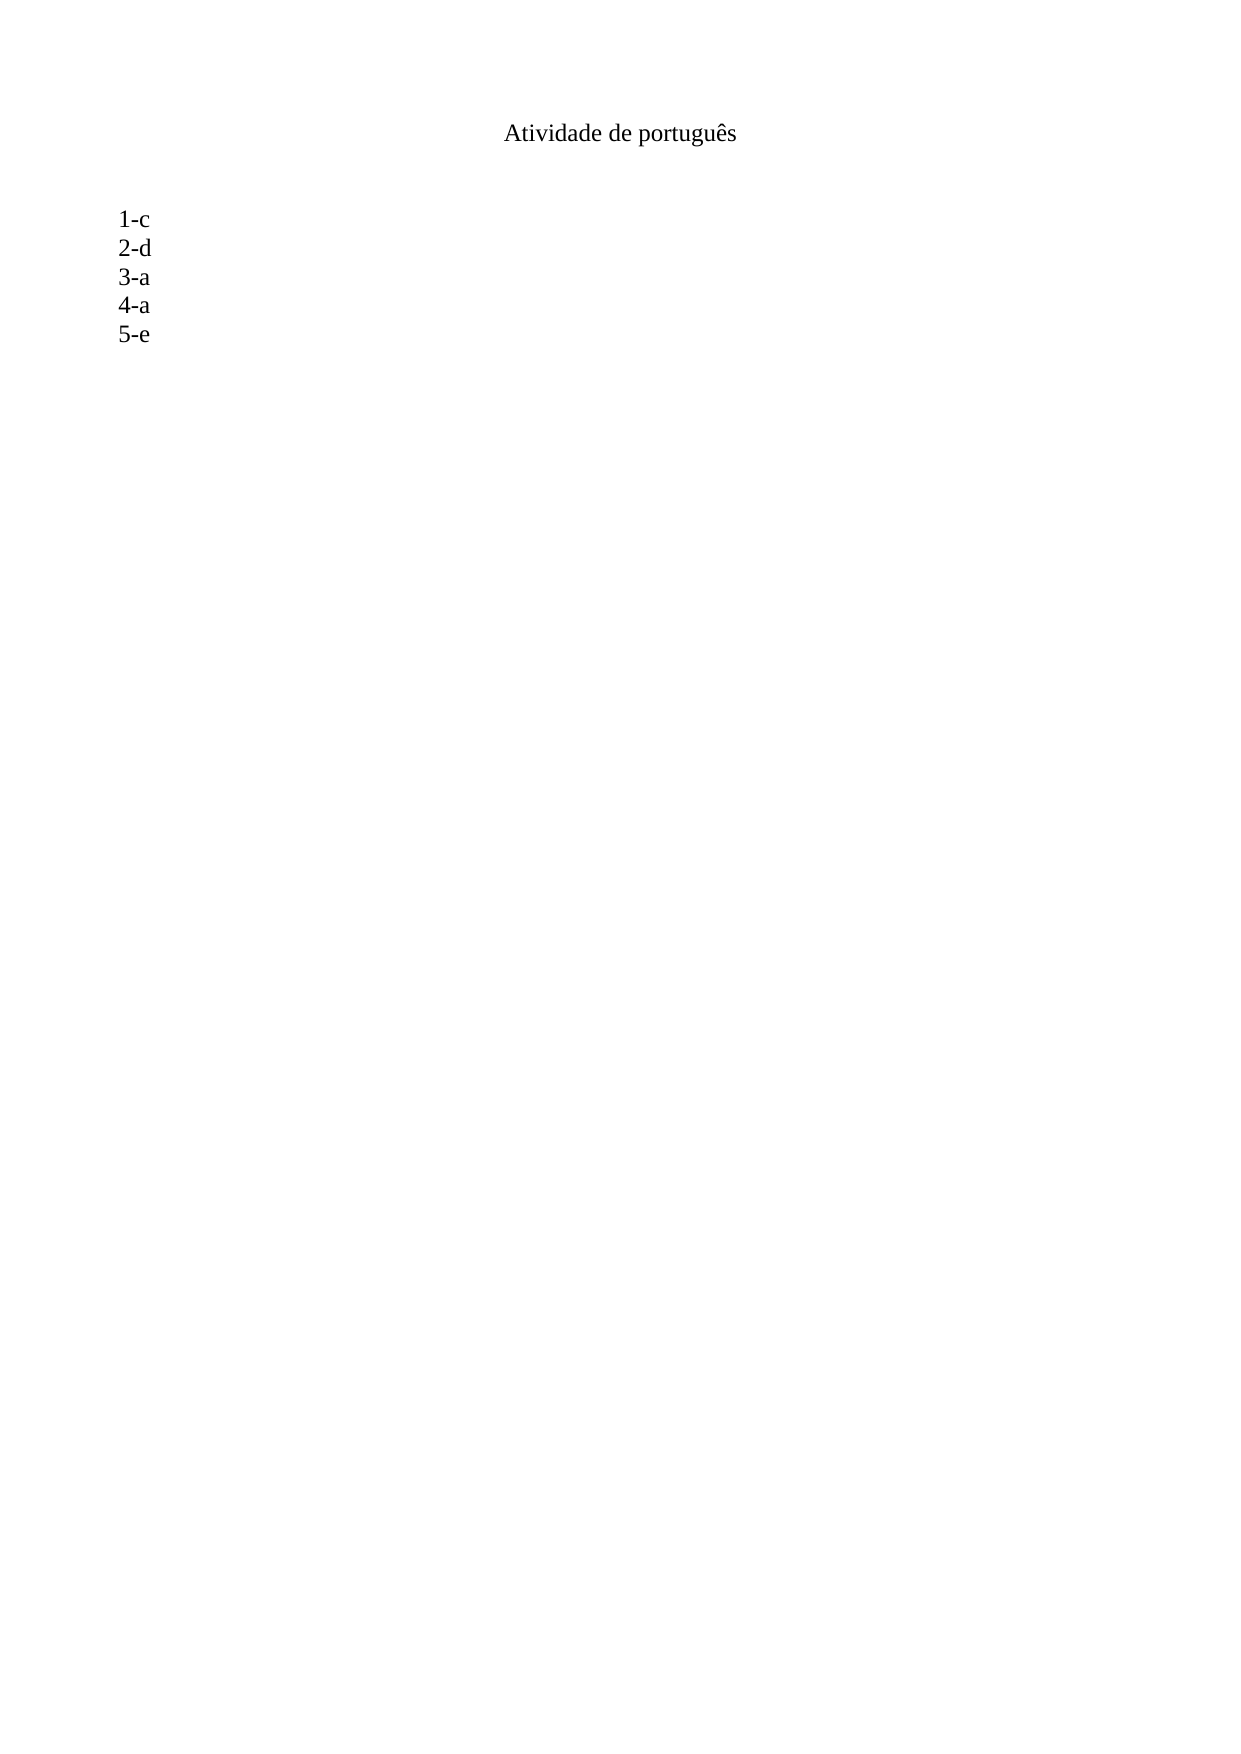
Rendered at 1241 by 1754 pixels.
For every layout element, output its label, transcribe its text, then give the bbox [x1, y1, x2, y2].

text 4-a [118, 291, 1122, 319]
text 1-c [118, 204, 1122, 233]
text Atividade de português [118, 118, 1122, 147]
text 2-d [118, 233, 1122, 262]
text 5-e [118, 319, 1122, 348]
text 3-a [118, 262, 1122, 291]
